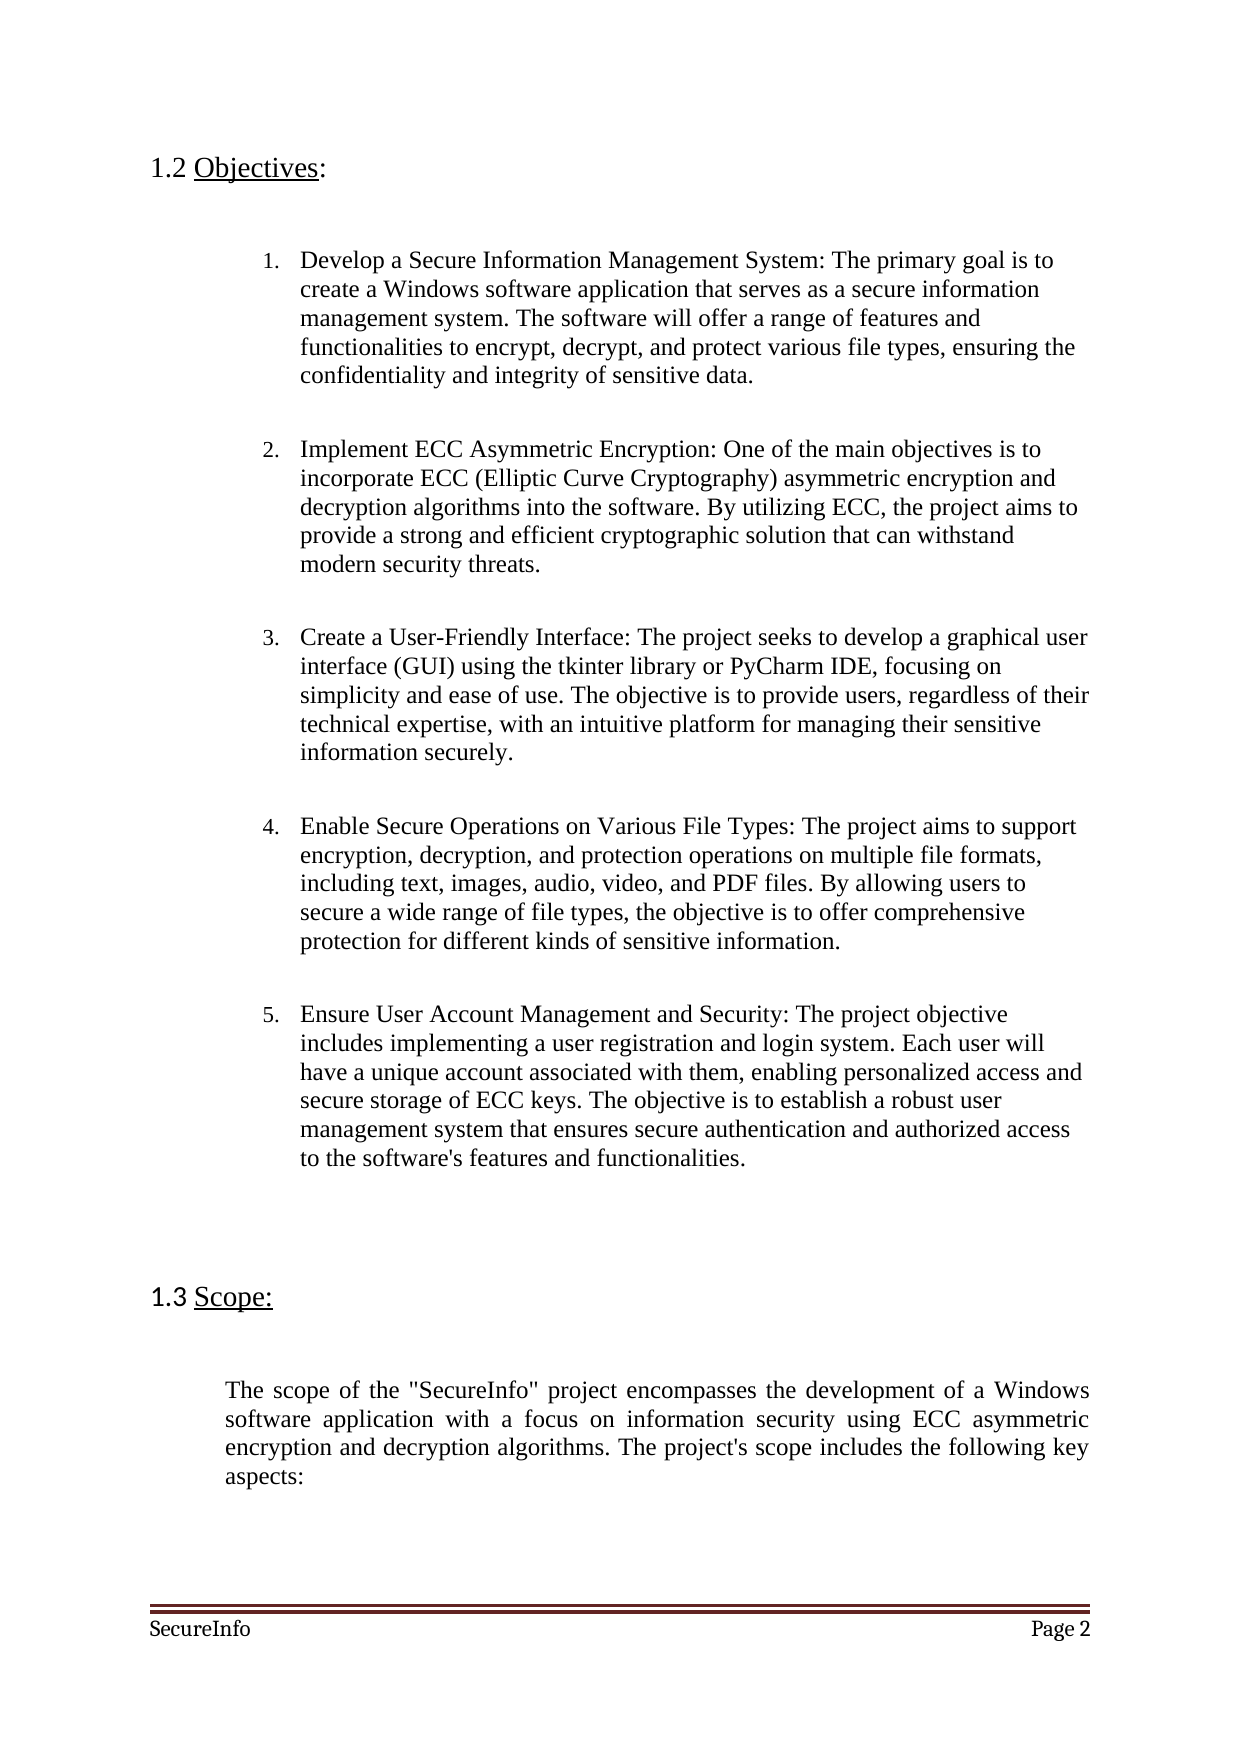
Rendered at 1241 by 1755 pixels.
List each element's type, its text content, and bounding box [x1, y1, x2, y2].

text The scope of the "SecureInfo" project encompasses the development of a Windows software application with a focus on information security using ECC asymmetric encryption and decryption algorithms. The project's scope includes the following key aspects: [225, 1375, 1090, 1490]
list Enable Secure Operations on Various File Types: The project aims to support encryption, decryption, and protection operations on multiple file formats, including text, images, audio, video, and PDF files. By allowing users to secure a wide range of file types, the objective is to offer comprehensive protection for different kinds of sensitive information. [262, 811, 1090, 983]
list Develop a Secure Information Management System: The primary goal is to create a Windows software application that serves as a secure information management system. The software will offer a range of features and functionalities to encrypt, decrypt, and protect various file types, ensuring the confidentiality and integrity of sensitive data. [262, 246, 1090, 417]
text 1.2 Objectives: [150, 150, 1090, 183]
list Create a User-Friendly Interface: The project seeks to develop a graphical user interface (GUI) using the tkinter library or PyCharm IDE, focusing on simplicity and ease of use. The objective is to provide users, regardless of their technical expertise, with an intuitive platform for managing their sensitive information securely. [262, 622, 1090, 794]
text 1.3 Scope: [150, 1278, 1090, 1313]
list Implement ECC Asymmetric Encryption: One of the main objectives is to incorporate ECC (Elliptic Curve Cryptography) asymmetric encryption and decryption algorithms into the software. By utilizing ECC, the project aims to provide a strong and efficient cryptographic solution that can withstand modern security threats. [262, 434, 1090, 606]
list Ensure User Account Management and Security: The project objective includes implementing a user registration and login system. Each user will have a unique account associated with them, enabling personalized access and secure storage of ECC keys. The objective is to establish a robust user management system that ensures secure authentication and authorized access to the software's features and functionalities. [262, 999, 1090, 1172]
